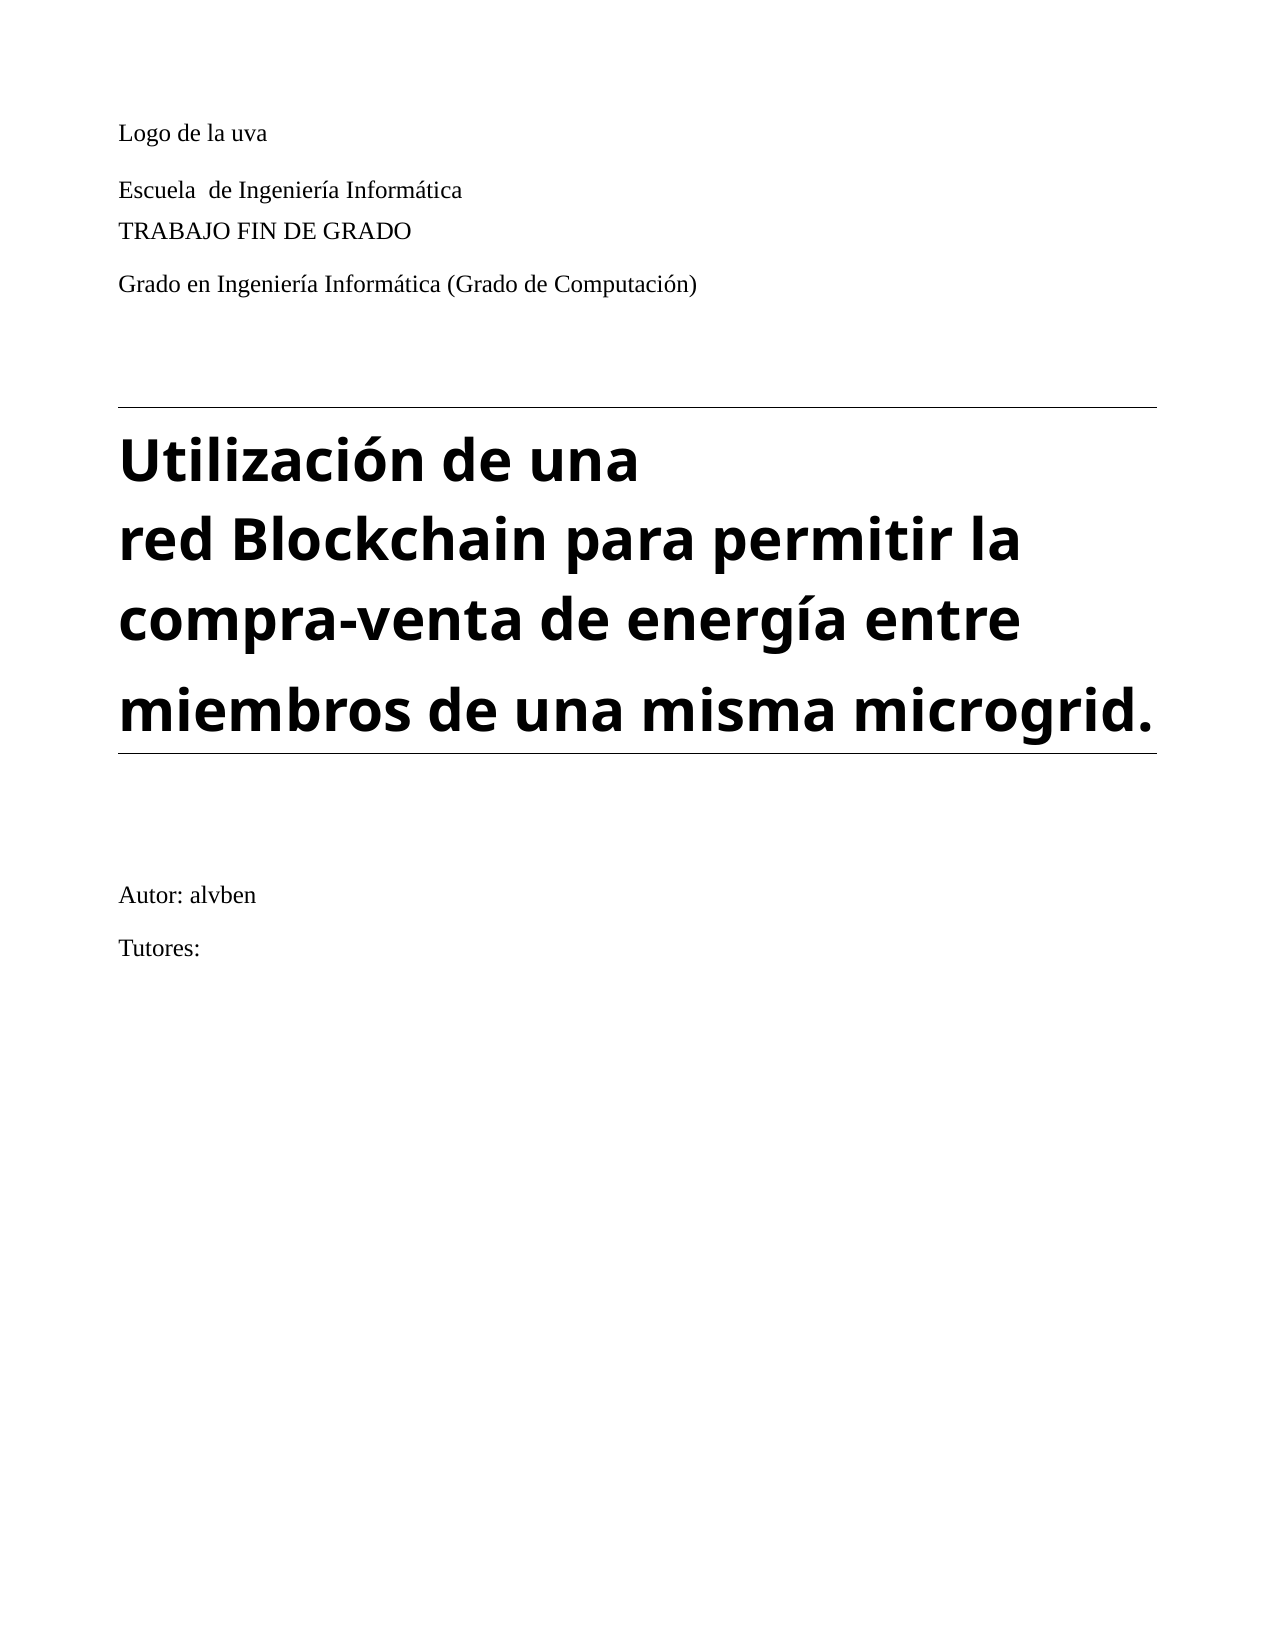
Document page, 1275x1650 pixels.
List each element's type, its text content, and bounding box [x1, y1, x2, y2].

text compra-venta de energía entre [118, 578, 1157, 657]
text Utilización de una [118, 419, 1157, 498]
text Tutores: [118, 933, 1157, 961]
text Grado en Ingeniería Informática (Grado de Computación) [118, 269, 1157, 297]
text red Blockchain para permitir la [118, 498, 1157, 578]
text Escuela de Ingeniería Informática [118, 176, 1157, 204]
text miembros de una misma microgrid. [118, 669, 1157, 753]
text Logo de la uva [118, 118, 1157, 147]
text TRABAJO FIN DE GRADO [118, 216, 1157, 245]
text Autor: alvben [118, 880, 1157, 909]
